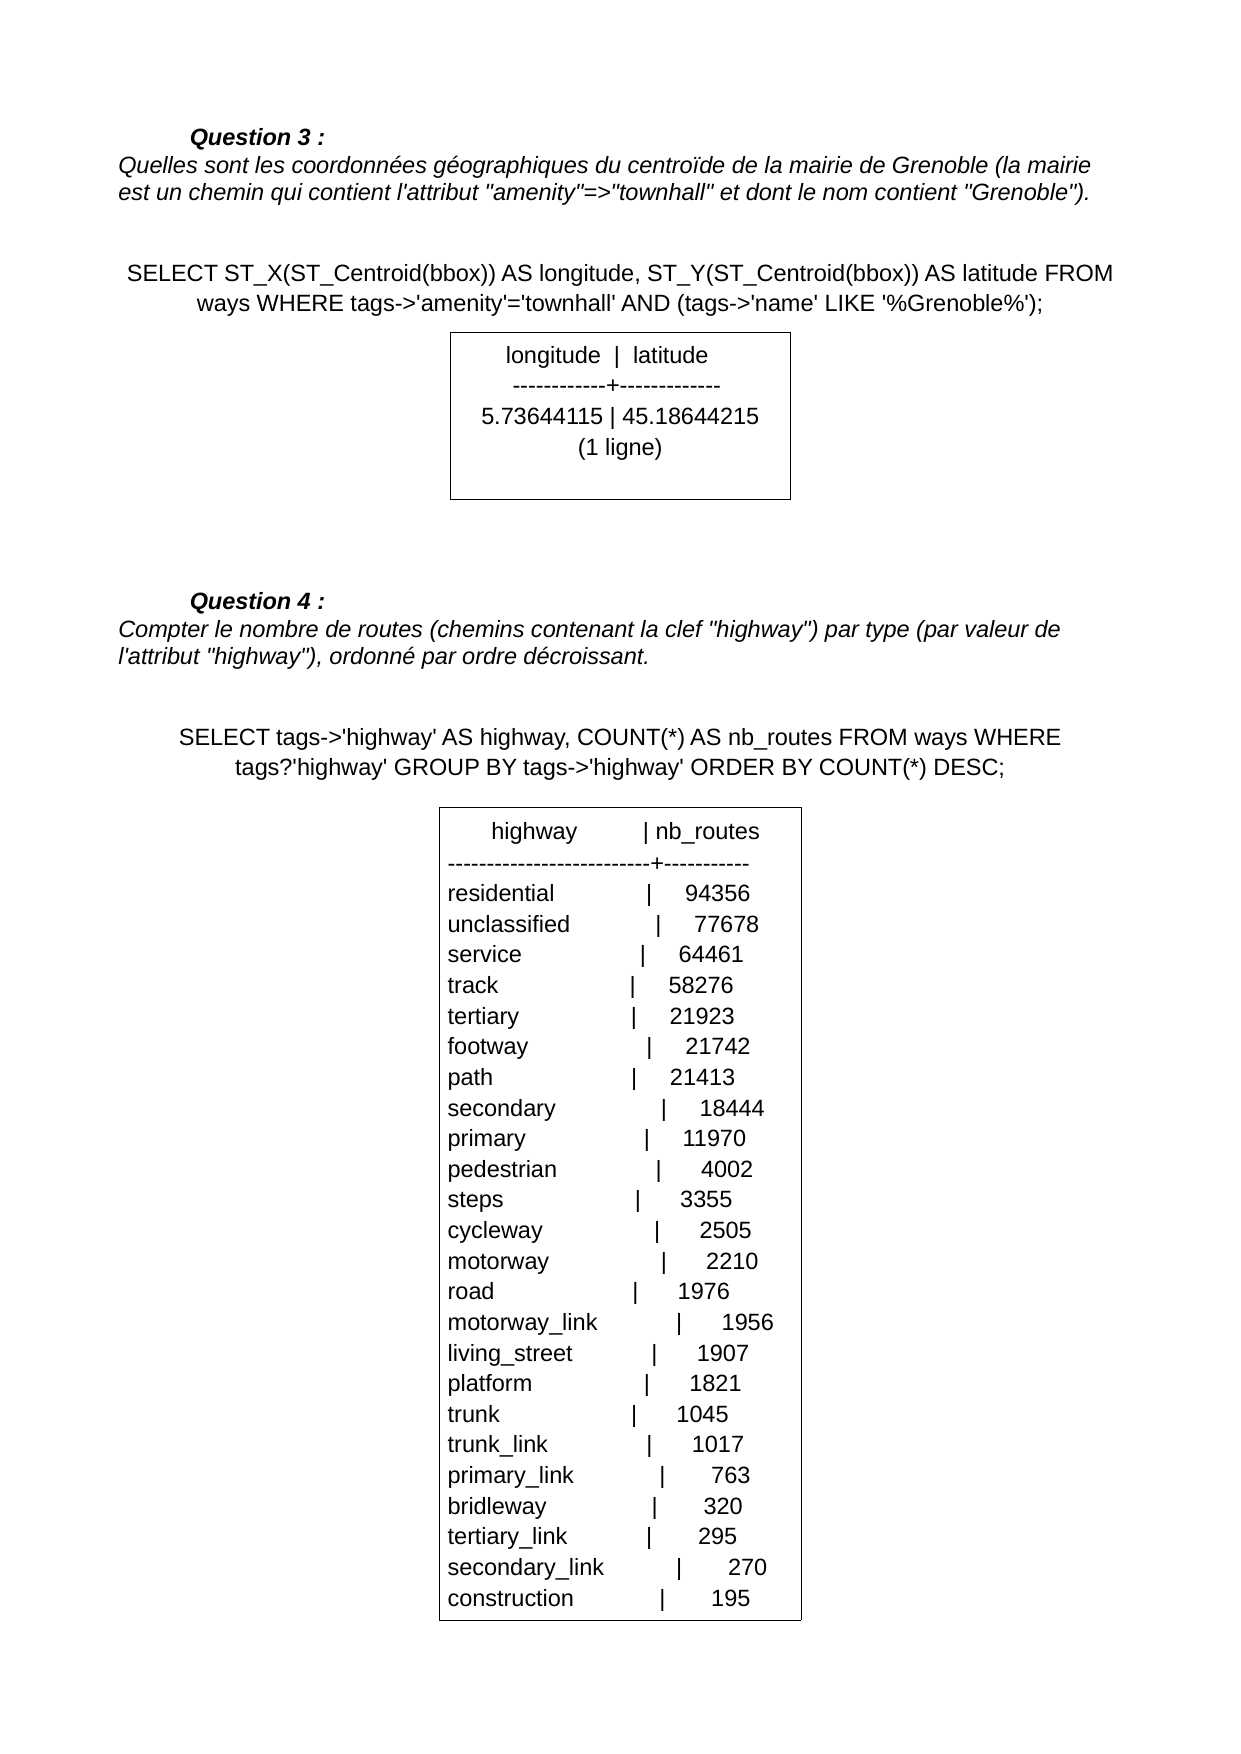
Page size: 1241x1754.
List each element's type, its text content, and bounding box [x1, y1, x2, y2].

text cycleway | 2505 [447, 1216, 792, 1243]
text path | 21413 [447, 1063, 792, 1090]
text primary_link | 763 [447, 1461, 792, 1488]
text 5.73644115 | 45.18644215 [459, 402, 781, 429]
text Compter le nombre de routes (chemins contenant la clef "highway") par type (par valeur de l'attribut "highway"), ordonné par ordre décroissant. [118, 616, 1122, 669]
text residential | 94356 [447, 879, 792, 906]
text motorway | 2210 [447, 1247, 792, 1274]
text platform | 1821 [447, 1369, 792, 1396]
text unclassified | 77678 [447, 910, 792, 937]
text construction | 195 [447, 1584, 792, 1611]
text steps | 3355 [447, 1186, 792, 1213]
text secondary | 18444 [447, 1094, 792, 1121]
subtitle Question 3 : [118, 118, 1122, 152]
text trunk | 1045 [447, 1400, 792, 1427]
text tertiary | 21923 [447, 1002, 792, 1029]
text --------------------------+----------- [447, 849, 792, 876]
text motorway_link | 1956 [447, 1308, 792, 1335]
text service | 64461 [447, 941, 792, 968]
text secondary_link | 270 [447, 1553, 792, 1580]
text longitude | latitude [459, 341, 781, 368]
text ------------+------------- [459, 372, 781, 399]
subtitle Question 4 : [118, 582, 1122, 616]
text living_street | 1907 [447, 1339, 792, 1366]
text SELECT tags->'highway' AS highway, COUNT(*) AS nb_routes FROM ways WHERE tags?'highway' GROUP BY tags->'highway' ORDER BY COUNT(*) DESC; [118, 723, 1122, 781]
text footway | 21742 [447, 1033, 792, 1059]
text (1 ligne) [459, 433, 781, 460]
text highway | nb_routes [447, 816, 792, 845]
text bridleway | 320 [447, 1492, 792, 1519]
text primary | 11970 [447, 1124, 792, 1151]
text Quelles sont les coordonnées géographiques du centroïde de la mairie de Grenoble (la mairie est un chemin qui contient l'attribut "amenity"=>"townhall" et dont le nom contient "Grenoble"). [118, 152, 1122, 205]
text track | 58276 [447, 971, 792, 998]
text tertiary_link | 295 [447, 1523, 792, 1549]
text SELECT ST_X(ST_Centroid(bbox)) AS longitude, ST_Y(ST_Centroid(bbox)) AS latitude FROM ways WHERE tags->'amenity'='townhall' AND (tags->'name' LIKE '%Grenoble%'); [118, 259, 1122, 317]
text trunk_link | 1017 [447, 1431, 792, 1458]
text road | 1976 [447, 1278, 792, 1304]
text pedestrian | 4002 [447, 1155, 792, 1182]
